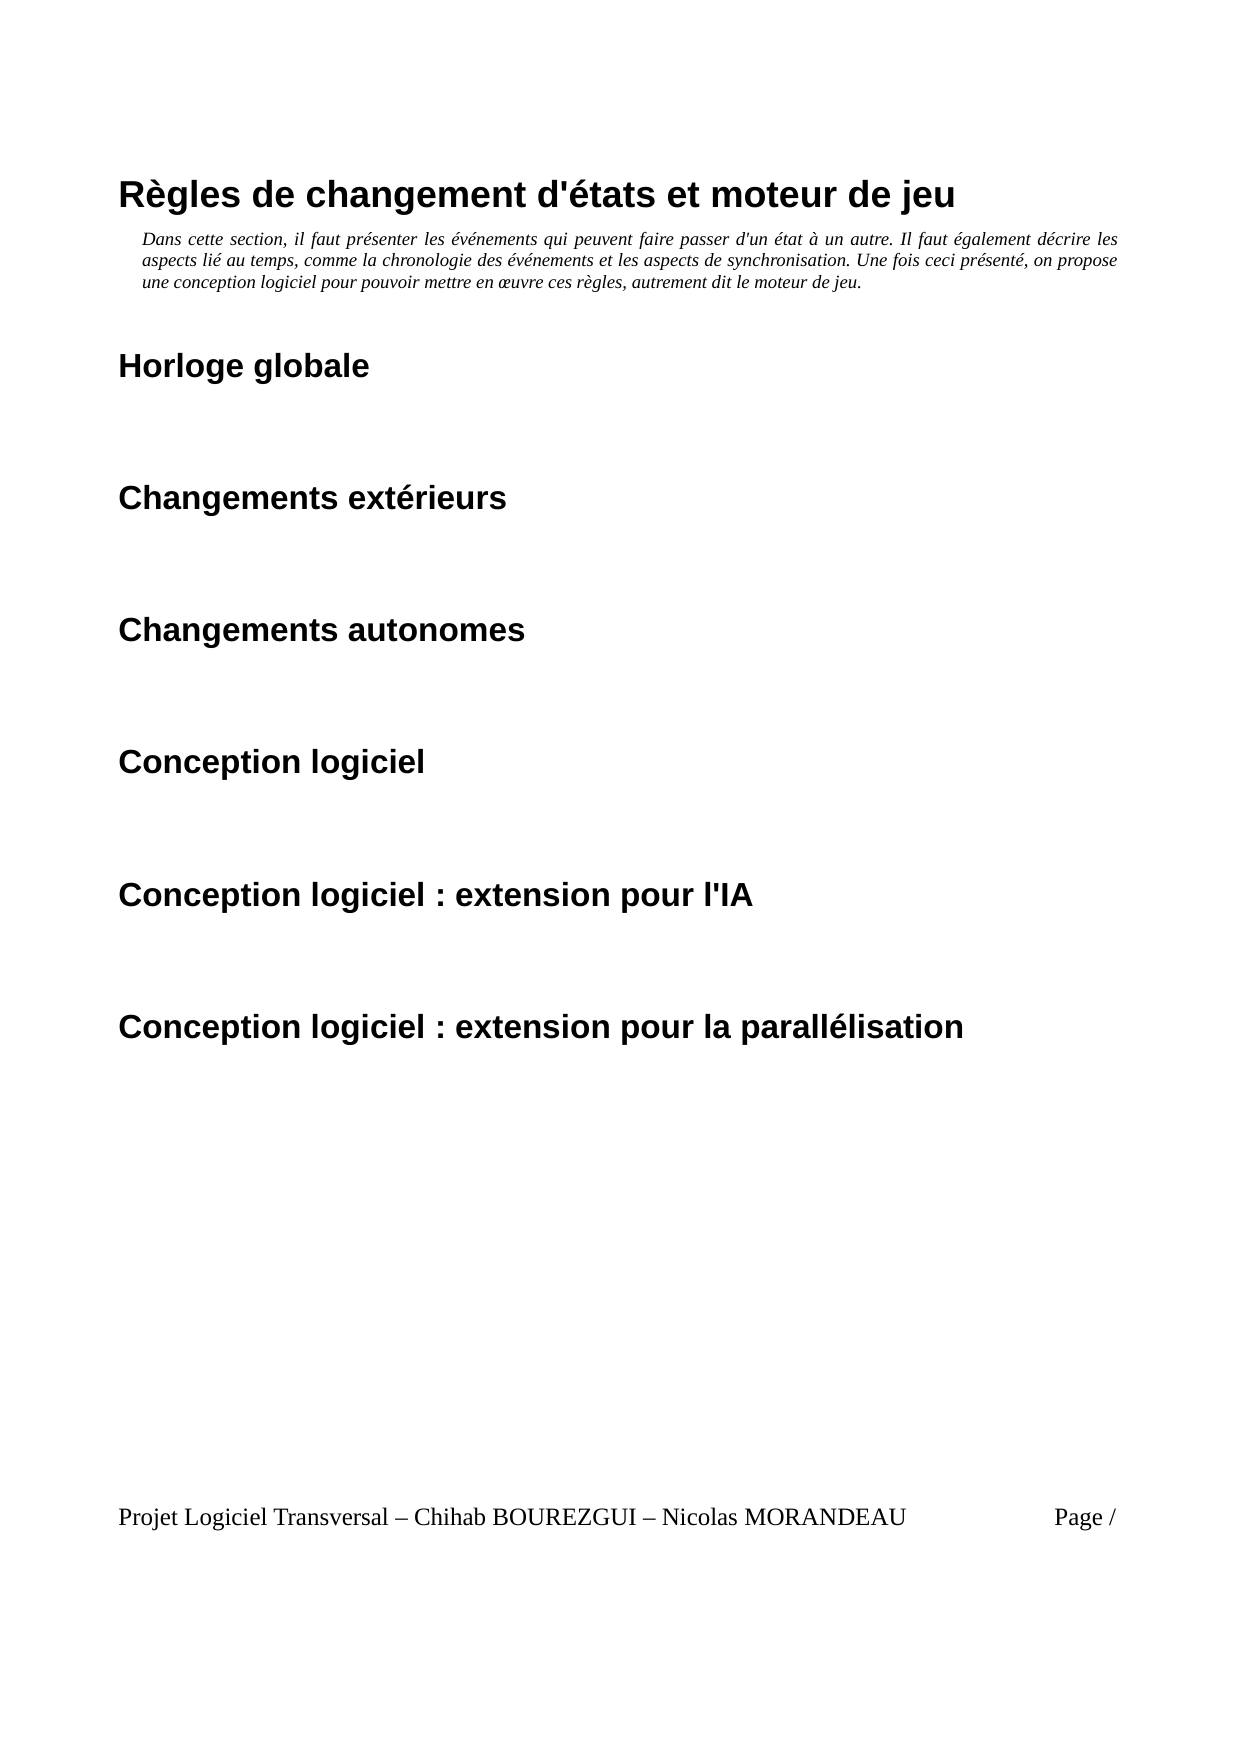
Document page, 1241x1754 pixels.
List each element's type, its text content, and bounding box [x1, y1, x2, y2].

text Conception logiciel : extension pour la parallélisation [118, 1007, 1122, 1045]
text Horloge globale [118, 346, 1122, 384]
text Dans cette section, il faut présenter les événements qui peuvent faire passer d'un état à un autre. Il faut également décrire les aspects lié au temps, comme la chronologie des événements et les aspects de synchronisation. Une fois ceci présenté, on propose une conception logiciel pour pouvoir mettre en œuvre ces règles, autrement dit le moteur de jeu. [142, 227, 1122, 292]
text Conception logiciel [118, 742, 1122, 781]
text Changements autonomes [118, 610, 1122, 649]
text Changements extérieurs [118, 478, 1122, 517]
text Règles de changement d'états et moteur de jeu [118, 172, 1122, 215]
text Conception logiciel : extension pour l'IA [118, 875, 1122, 913]
